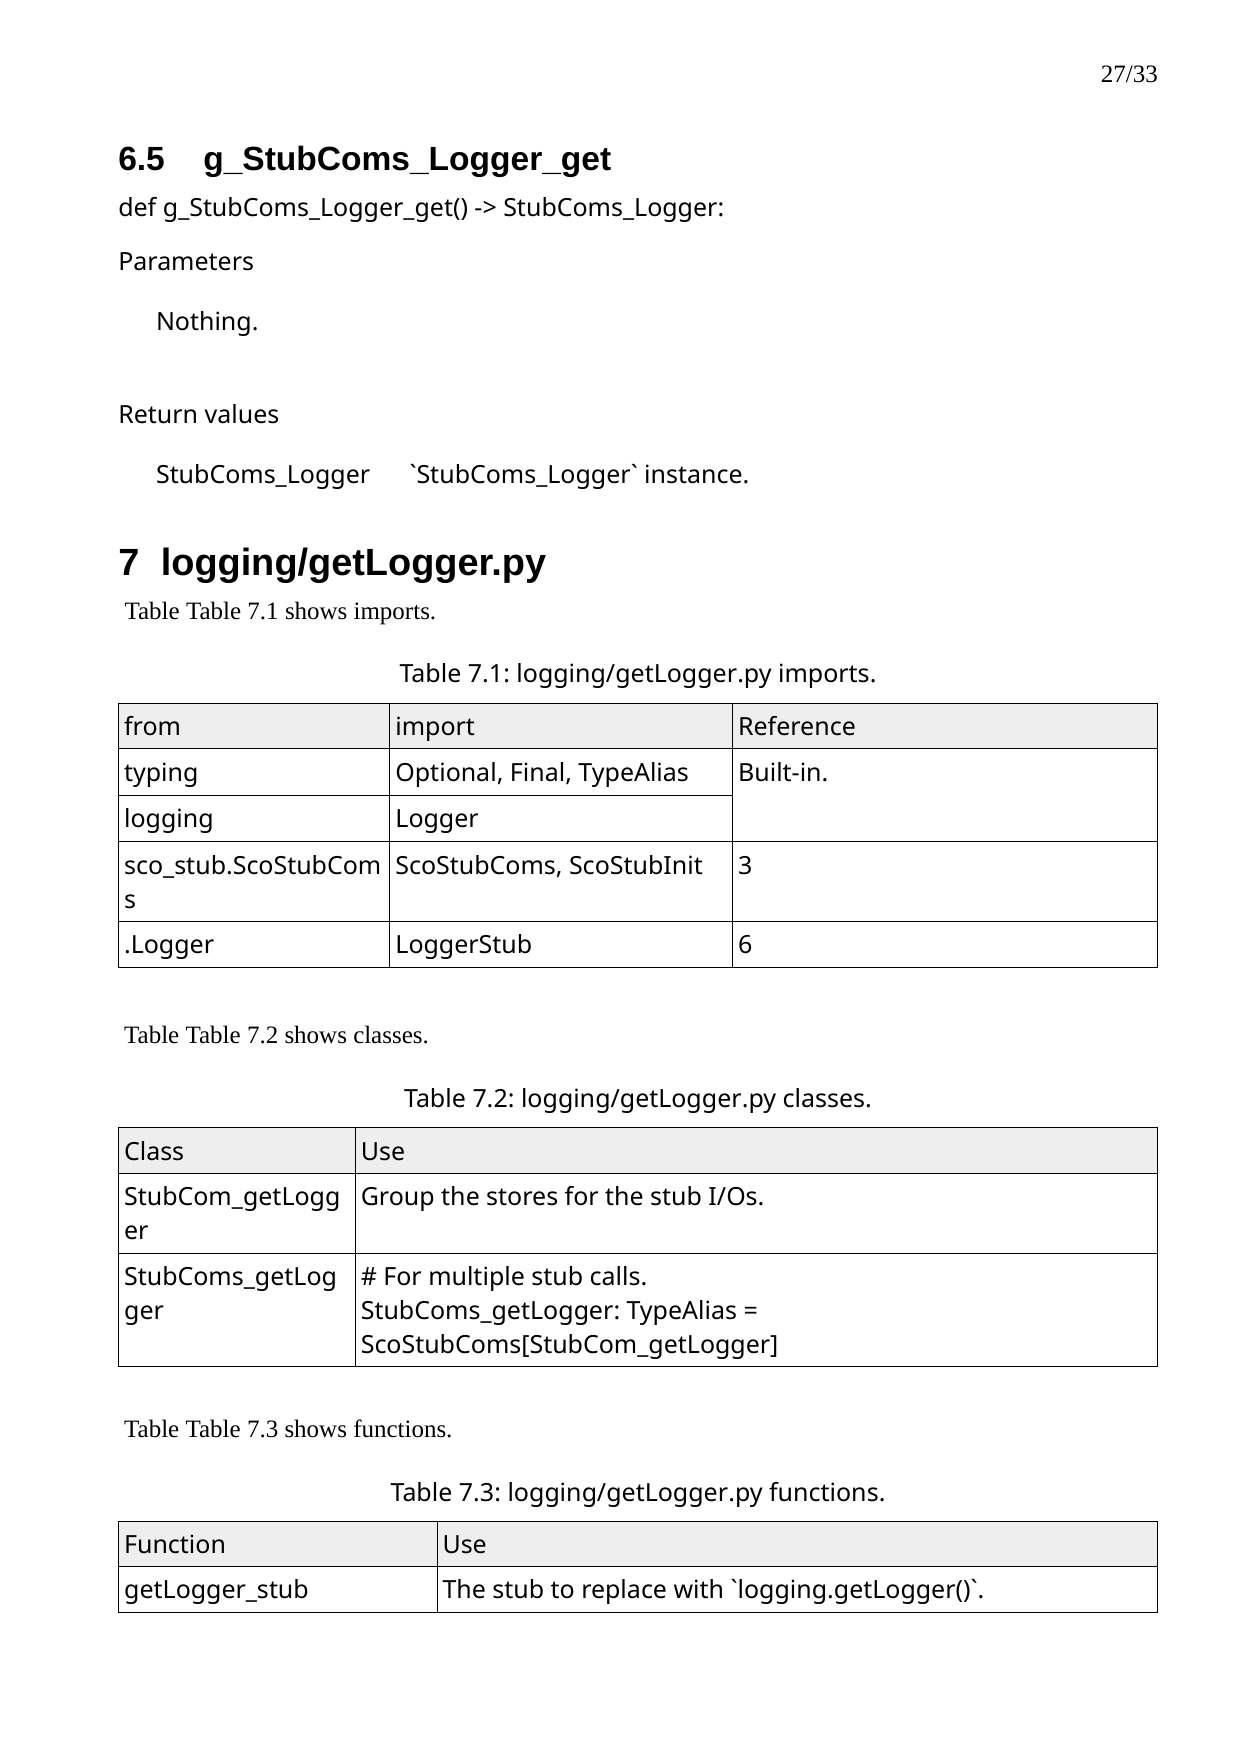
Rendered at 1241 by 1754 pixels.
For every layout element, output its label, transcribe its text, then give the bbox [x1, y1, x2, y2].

table_cell ScoStubComs, ScoStubInit [390, 842, 732, 921]
table_cell 6 [733, 922, 1157, 967]
text Table 7.3 shows functions. [118, 1414, 1157, 1443]
table_cell sco_stub.ScoStubComs [119, 842, 389, 921]
table_header import [390, 704, 732, 748]
table_cell typing [119, 749, 389, 795]
table_cell 3 [733, 842, 1157, 921]
table_header Nothing. [150, 298, 321, 343]
table_header Reference [733, 704, 1157, 748]
subtitle logging/getLogger.py [118, 540, 1157, 583]
table_header from [119, 704, 389, 748]
table_cell .Logger [119, 922, 389, 967]
table_header StubComs_Logger [150, 451, 404, 515]
table_header Use [356, 1128, 1157, 1173]
text Table 7.2 shows classes. [118, 1021, 1157, 1049]
table_header [321, 298, 1159, 343]
table_cell Optional, Final, TypeAlias [390, 749, 732, 795]
table_cell logging [119, 796, 389, 841]
table_cell getLogger_stub [119, 1567, 437, 1612]
table_header `StubComs_Logger` instance. [404, 451, 1158, 515]
table_header Function [119, 1522, 437, 1566]
table_cell Logger [390, 796, 732, 841]
table_cell The stub to replace with `logging.getLogger()`. [438, 1567, 1157, 1612]
text Table 7.1: logging/getLogger.py imports. [118, 656, 1157, 690]
table_cell # For multiple stub calls. StubComs_getLogger: TypeAlias = ScoStubComs[StubCom_getLogger] [356, 1254, 1157, 1366]
text Table 7.3: logging/getLogger.py functions. [118, 1474, 1157, 1508]
text Table 7.1 shows imports. [118, 596, 1157, 625]
table_cell Built-in. [733, 749, 1157, 795]
text Parameters [118, 244, 1157, 278]
table_cell LoggerStub [390, 922, 732, 967]
text Return values [118, 397, 1157, 431]
table_cell StubComs_getLogger [119, 1254, 355, 1366]
table_header Use [438, 1522, 1157, 1566]
table_cell Group the stores for the stub I/Os. [356, 1174, 1157, 1253]
text def g_StubComs_Logger_get() -> StubComs_Logger: [118, 190, 1157, 224]
text Table 7.2: logging/getLogger.py classes. [118, 1081, 1157, 1115]
subtitle g_StubComs_Logger_get [118, 139, 1157, 177]
table_header Class [119, 1128, 355, 1173]
table_cell StubCom_getLogger [119, 1174, 355, 1253]
table_cell [733, 795, 1157, 841]
